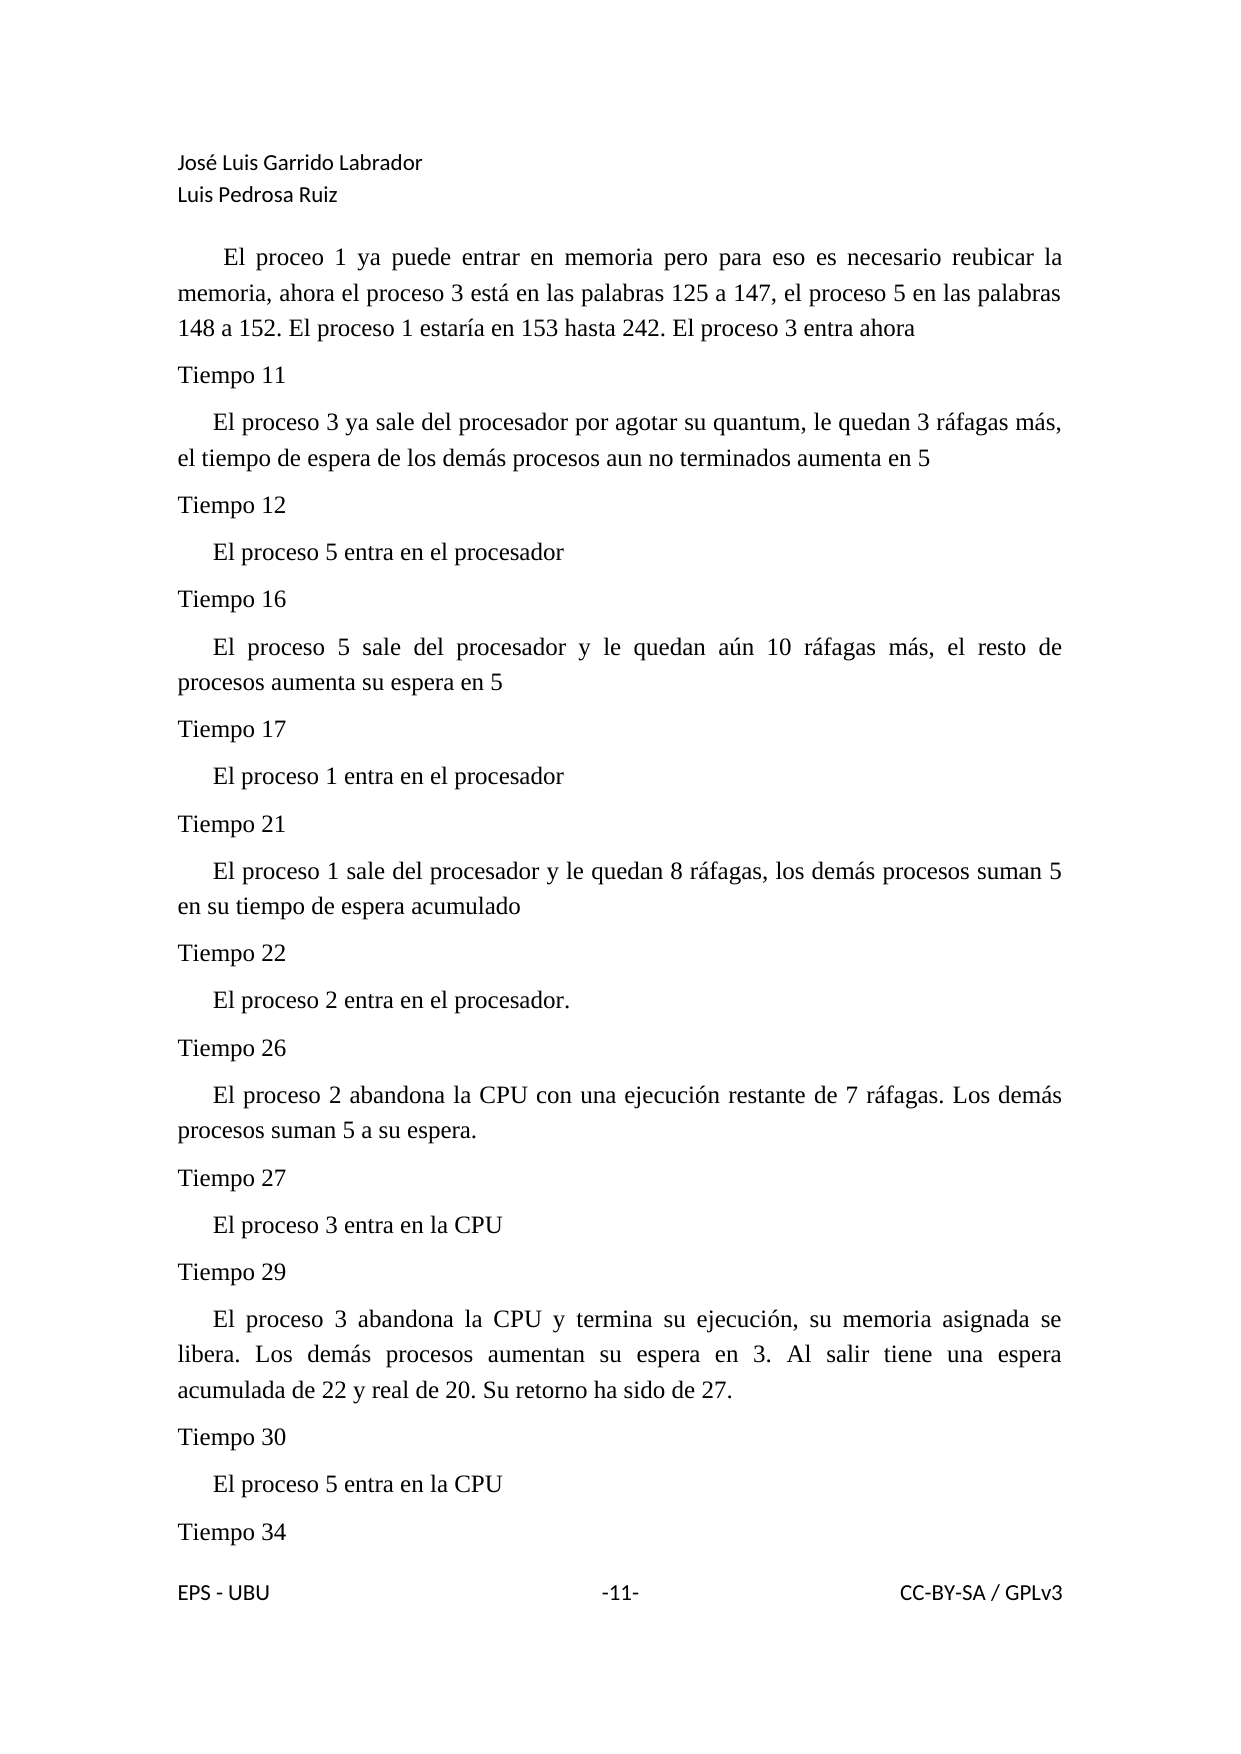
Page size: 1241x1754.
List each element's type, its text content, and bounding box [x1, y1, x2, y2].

text Tiempo 17 [177, 709, 1063, 745]
text El proceso 1 sale del procesador y le quedan 8 ráfagas, los demás procesos suman 5 en su tiempo de espera acumulado [177, 851, 1063, 922]
text El proceso 5 sale del procesador y le quedan aún 10 ráfagas más, el resto de procesos aumenta su espera en 5 [177, 627, 1063, 697]
text El proceso 5 entra en el procesador [177, 532, 1063, 568]
text El proceso 3 entra en la CPU [177, 1205, 1063, 1240]
text El proceo 1 ya puede entrar en memoria pero para eso es necesario reubicar la memoria, ahora el proceso 3 está en las palabras 125 a 147, el proceso 5 en las palabras 148 a 152. El proceso 1 estaría en 153 hasta 242. El proceso 3 entra ahora [177, 237, 1063, 343]
text El proceso 3 ya sale del procesador por agotar su quantum, le quedan 3 ráfagas más, el tiempo de espera de los demás procesos aun no terminados aumenta en 5 [177, 402, 1063, 473]
text El proceso 2 entra en el procesador. [177, 981, 1063, 1016]
text Tiempo 34 [177, 1512, 1063, 1547]
text El proceso 3 abandona la CPU y termina su ejecución, su memoria asignada se libera. Los demás procesos aumentan su espera en 3. Al salir tiene una espera acumulada de 22 y real de 20. Su retorno ha sido de 27. [177, 1299, 1063, 1405]
text El proceso 2 abandona la CPU con una ejecución restante de 7 ráfagas. Los demás procesos suman 5 a su espera. [177, 1075, 1063, 1146]
text Tiempo 16 [177, 579, 1063, 615]
text Tiempo 11 [177, 355, 1063, 391]
text Tiempo 21 [177, 804, 1063, 839]
text Tiempo 22 [177, 933, 1063, 969]
text Tiempo 27 [177, 1158, 1063, 1193]
text Tiempo 29 [177, 1252, 1063, 1287]
text El proceso 1 entra en el procesador [177, 756, 1063, 792]
text El proceso 5 entra en la CPU [177, 1464, 1063, 1500]
text Tiempo 30 [177, 1417, 1063, 1453]
text Tiempo 26 [177, 1028, 1063, 1063]
text Tiempo 12 [177, 485, 1063, 521]
